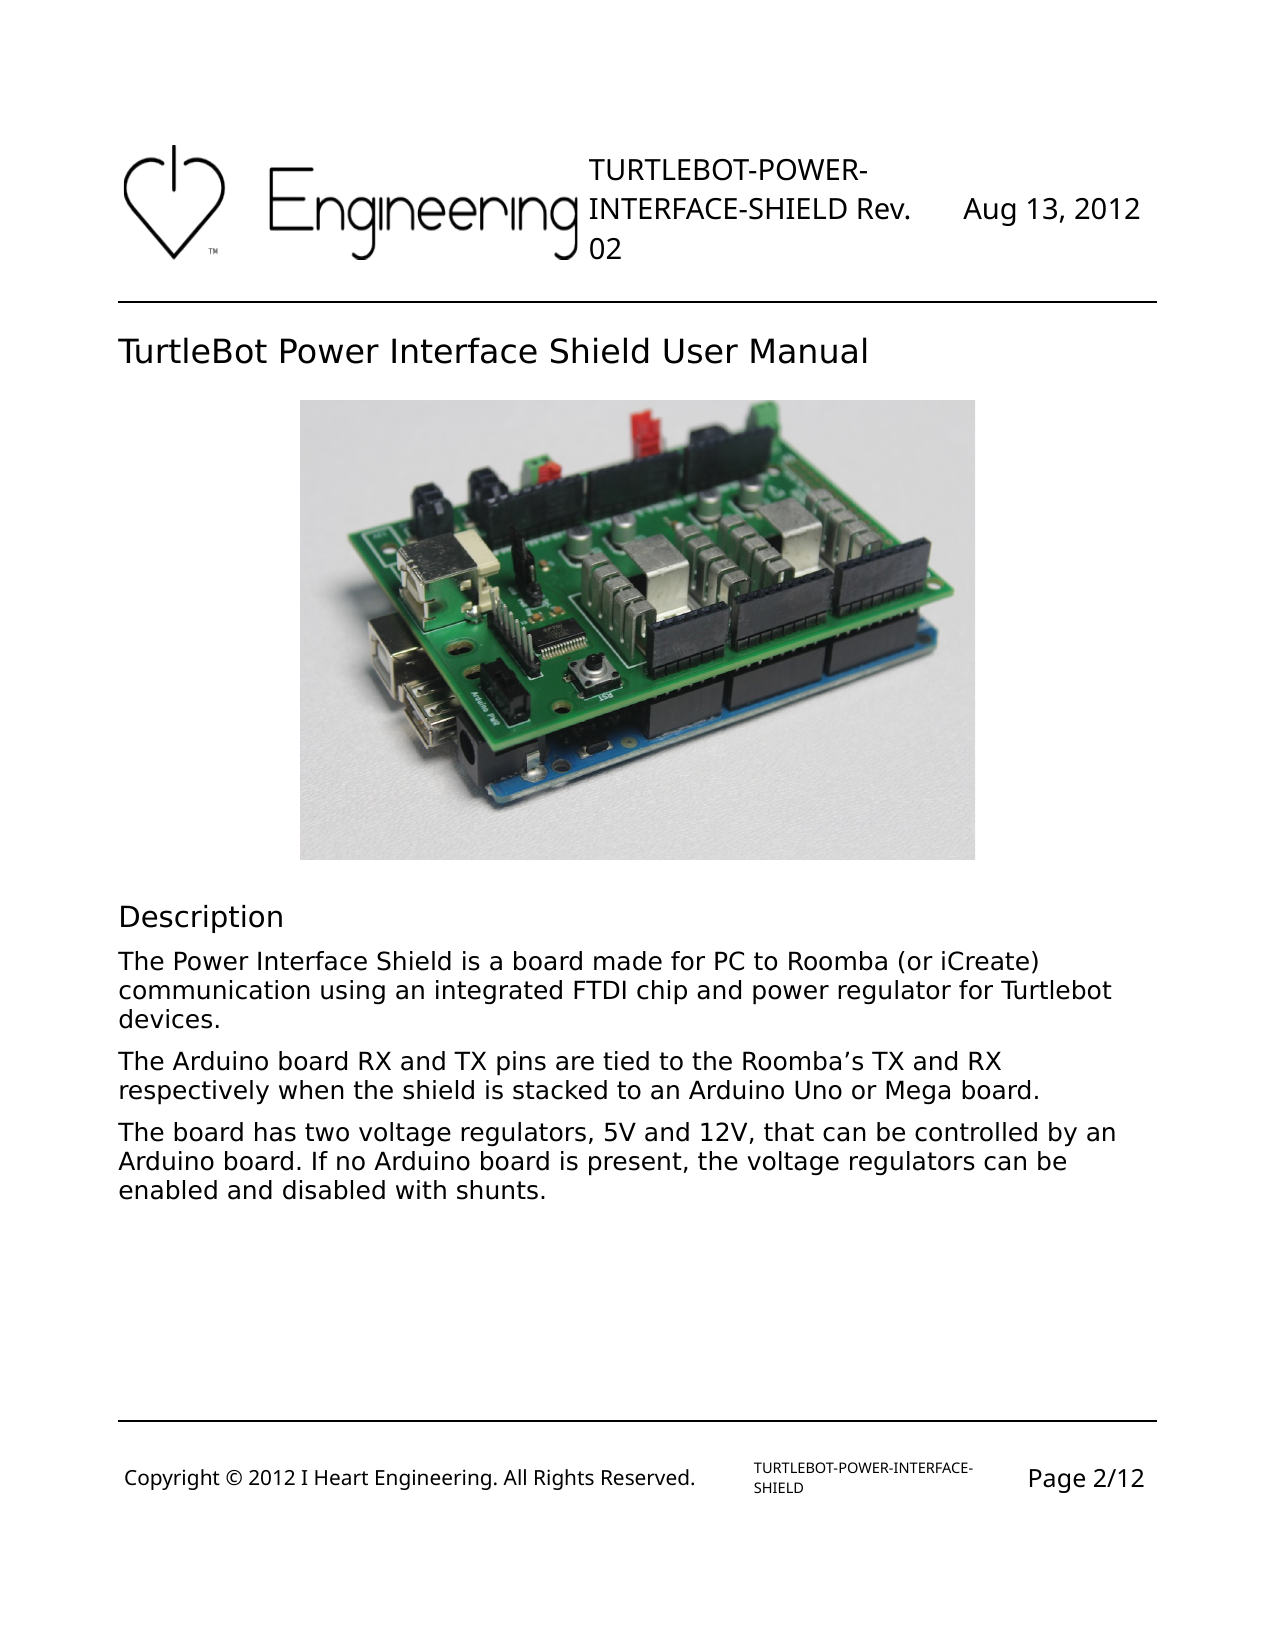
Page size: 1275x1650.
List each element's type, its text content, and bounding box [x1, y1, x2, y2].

picture [300, 400, 976, 860]
text The Arduino board RX and TX pins are tied to the Roomba’s TX and RX respectively when the shield is stacked to an Arduino Uno or Mega board. [118, 1047, 1157, 1106]
text Description [118, 901, 1157, 935]
text The board has two voltage regulators, 5V and 12V, that can be controlled by an Arduino board. If no Arduino board is present, the voltage regulators can be enabled and disabled with shunts. [118, 1118, 1157, 1206]
picture [123, 145, 578, 260]
text The Power Interface Shield is a board made for PC to Roomba (or iCreate) communication using an integrated FTDI chip and power regulator for Turtlebot devices. [118, 947, 1157, 1035]
